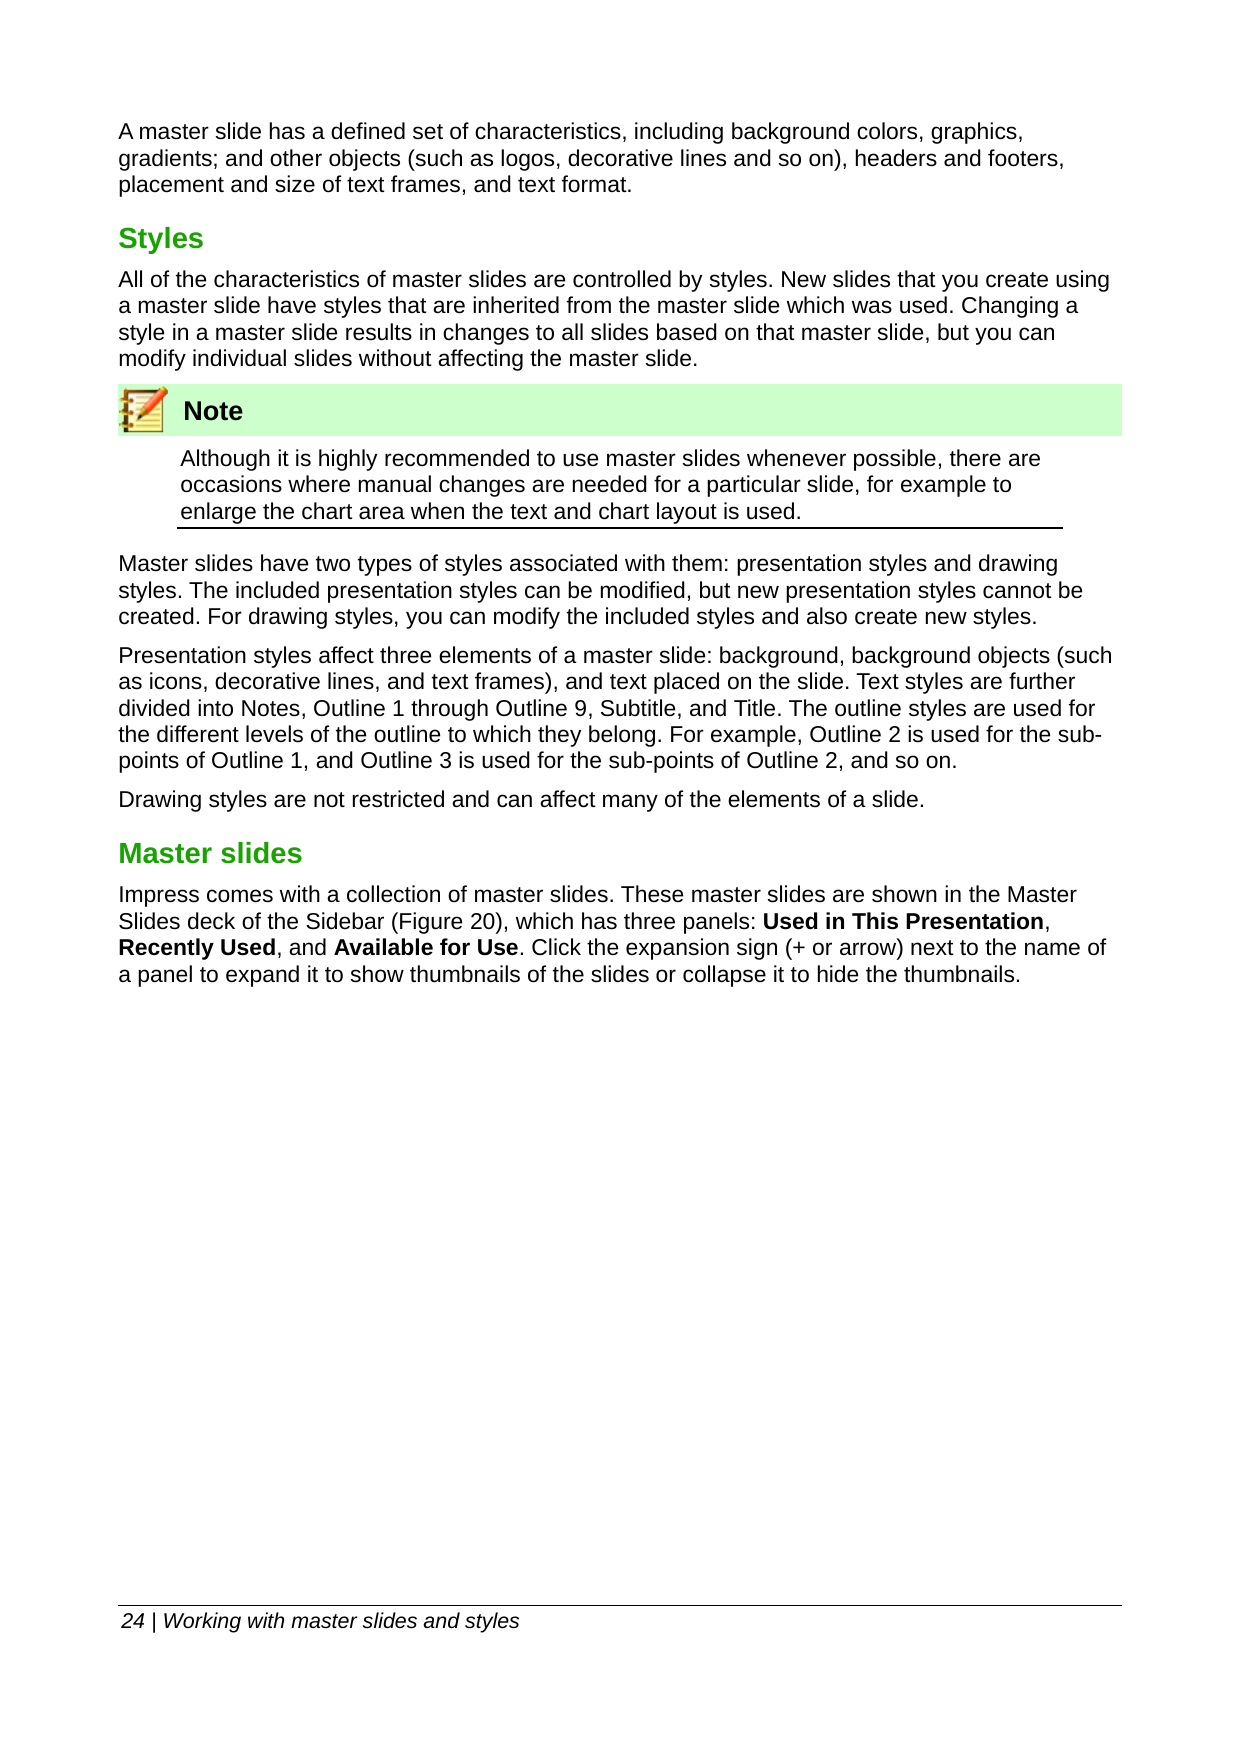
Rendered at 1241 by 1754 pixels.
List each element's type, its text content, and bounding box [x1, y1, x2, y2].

text Master slides have two types of styles associated with them: presentation styles and drawing styles. The included presentation styles can be modified, but new presentation styles cannot be created. For drawing styles, you can modify the included styles and also create new styles. [118, 550, 1122, 629]
text Impress comes with a collection of master slides. These master slides are shown in the Master Slides deck of the Sidebar (Figure 20), which has three panels: Used in This Presentation, Recently Used, and Available for Use. Click the expansion sign (+ or arrow) next to the name of a panel to expand it to show thumbnails of the slides or collapse it to hide the thumbnails. [118, 881, 1122, 987]
text Although it is highly recommended to use master slides whenever possible, there are occasions where manual changes are needed for a particular slide, for example to enlarge the chart area when the text and chart layout is used. [177, 442, 1063, 527]
subtitle Styles [118, 221, 1122, 254]
subtitle Master slides [118, 836, 1122, 870]
text Drawing styles are not restricted and can affect many of the elements of a slide. [118, 786, 1122, 812]
subtitle Note [118, 384, 1122, 436]
text Presentation styles affect three elements of a master slide: background, background objects (such as icons, decorative lines, and text frames), and text placed on the slide. Text styles are further divided into Notes, Outline 1 through Outline 9, Subtitle, and Title. The outline styles are used for the different levels of the outline to which they belong. For example, Outline 2 is used for the sub-points of Outline 1, and Outline 3 is used for the sub-points of Outline 2, and so on. [118, 642, 1122, 774]
picture [119, 385, 170, 436]
text All of the characteristics of master slides are controlled by styles. New slides that you create using a master slide have styles that are inherited from the master slide which was used. Changing a style in a master slide results in changes to all slides based on that master slide, but you can modify individual slides without affecting the master slide. [118, 266, 1122, 372]
text A master slide has a defined set of characteristics, including background colors, graphics, gradients; and other objects (such as logos, decorative lines and so on), headers and footers, placement and size of text frames, and text format. [118, 118, 1122, 197]
